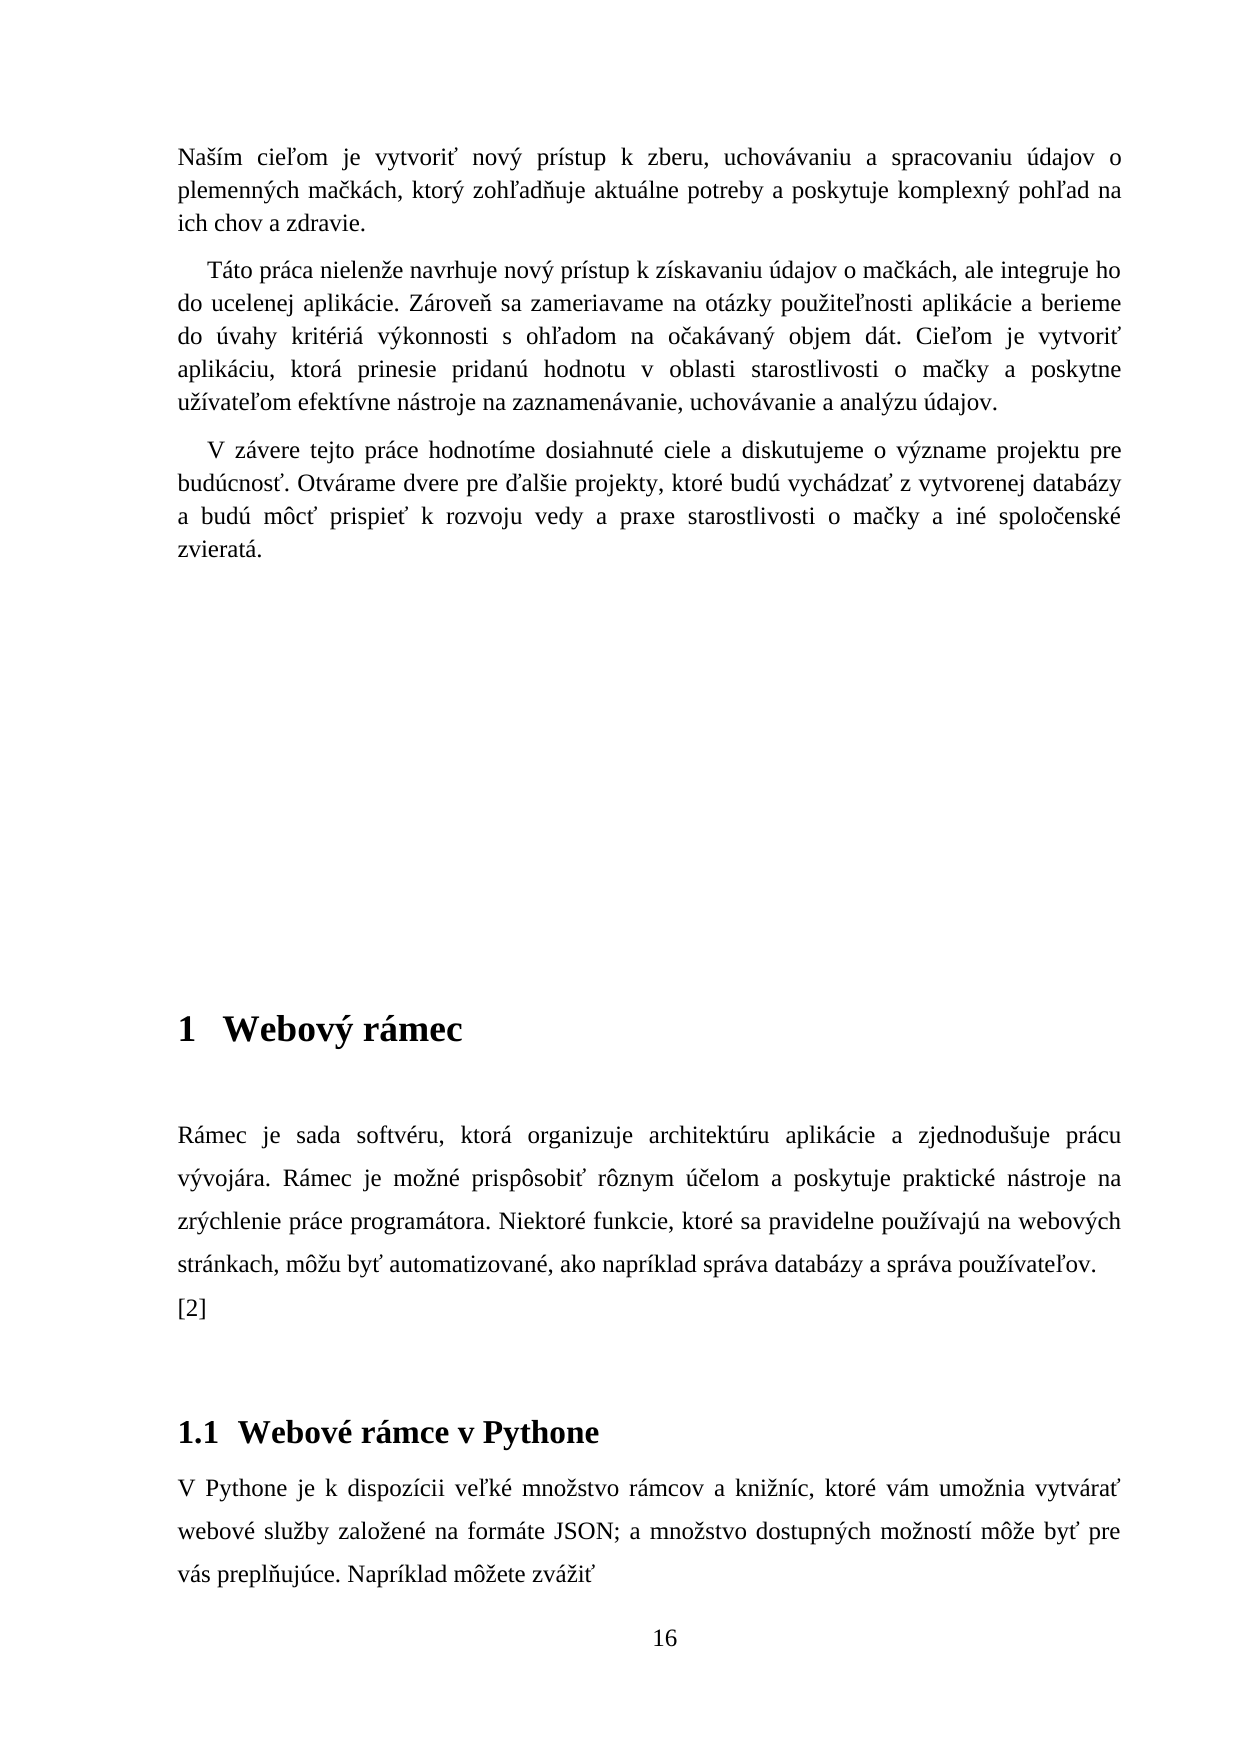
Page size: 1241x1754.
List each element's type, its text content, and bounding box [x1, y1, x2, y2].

text ­ [177, 913, 1122, 942]
text [2] [177, 1293, 1122, 1321]
text V Pythone je k dispozícii veľké množstvo rámcov a knižníc, ktoré vám umožnia vytvárať webové služby založené na formáte JSON; a množstvo dostupných možností môže byť pre vás preplňujúce. Napríklad môžete zvážiť [177, 1473, 1122, 1588]
text V závere tejto práce hodnotíme dosiahnuté ciele a diskutujeme o význame projektu pre budúcnosť. Otvárame dvere pre ďalšie projekty, ktoré budú vychádzať z vytvorenej databázy a budú môcť prispieť k rozvoju vedy a praxe starostlivosti o mačky a iné spoločenské zvieratá. [177, 435, 1122, 563]
text Naším cieľom je vytvoriť nový prístup k zberu, uchovávaniu a spracovaniu údajov o plemenných mačkách, ktorý zohľadňuje aktuálne potreby a poskytuje komplexný pohľad na ich chov a zdravie. [177, 142, 1122, 237]
text Rámec je sada softvéru, ktorá organizuje architektúru aplikácie a zjednodušuje prácu vývojára. Rámec je možné prispôsobiť rôznym účelom a poskytuje praktické nástroje na zrýchlenie práce programátora. Niektoré funkcie, ktoré sa pravidelne používajú na webových stránkach, môžu byť automatizované, ako napríklad správa databázy a správa používateľov. [177, 1120, 1122, 1278]
subtitle Webové rámce v Pythone [177, 1412, 1122, 1451]
subtitle Webový rámec [177, 1007, 1122, 1050]
text Táto práca nielenže navrhuje nový prístup k získavaniu údajov o mačkách, ale integruje ho do ucelenej aplikácie. Zároveň sa zameriavame na otázky použiteľnosti aplikácie a berieme do úvahy kritériá výkonnosti s ohľadom na očakávaný objem dát. Cieľom je vytvoriť aplikáciu, ktorá prinesie pridanú hodnotu v oblasti starostlivosti o mačky a poskytne užívateľom efektívne nástroje na zaznamenávanie, uchovávanie a analýzu údajov. [177, 255, 1122, 416]
